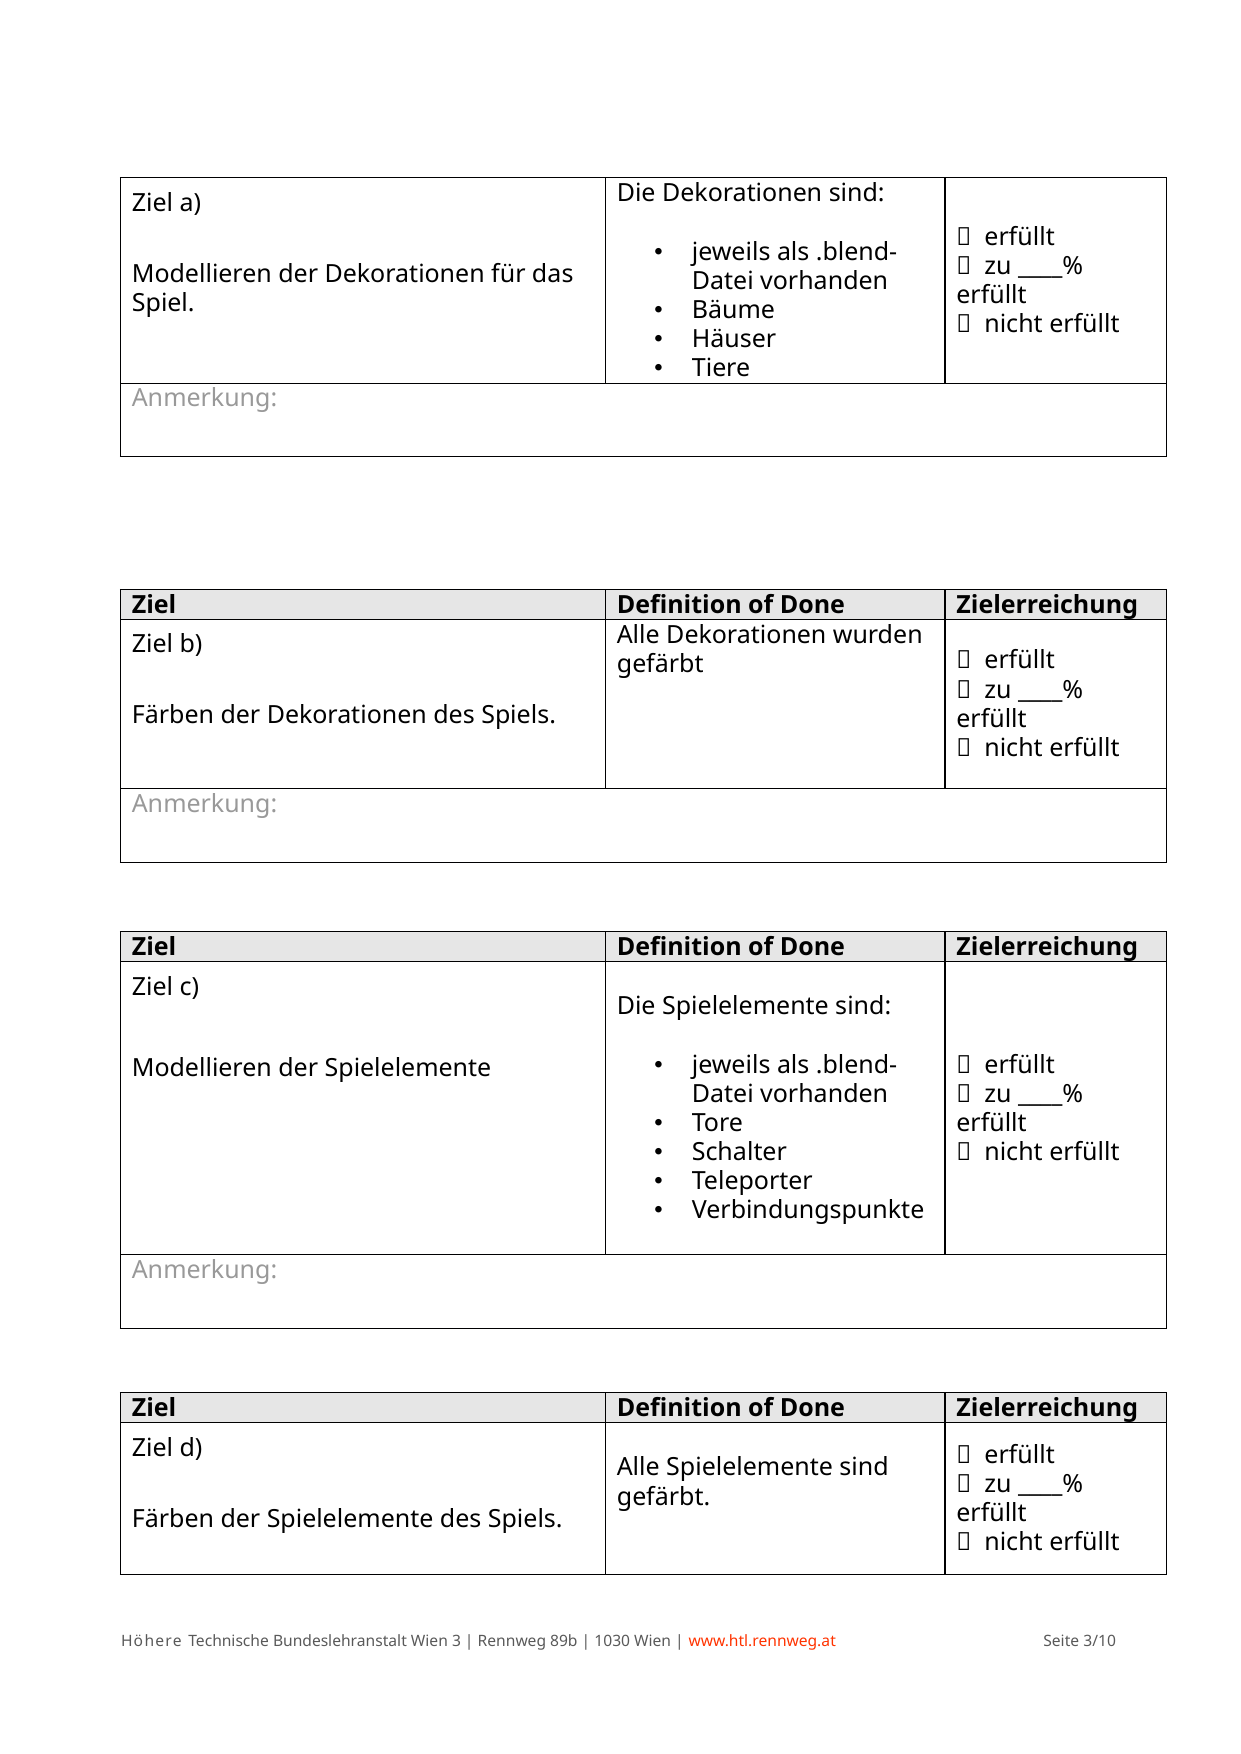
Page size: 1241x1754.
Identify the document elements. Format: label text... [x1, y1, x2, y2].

table_cell Anmerkung: [121, 384, 1166, 456]
table_header Definition of Done [606, 1393, 944, 1422]
table_cell Alle Dekorationen wurden gefärbt [606, 620, 944, 788]
table_header Definition of Done [606, 590, 944, 619]
table_cell Alle Spielelemente sind gefärbt. [606, 1423, 944, 1573]
table_cell Die Dekorationen sind: jeweils als .blend-Datei vorhanden Bäume Häuser Tiere [606, 178, 944, 382]
table_cell Anmerkung: [121, 1255, 1166, 1328]
table_cell  erfüllt  zu ____% erfüllt  nicht erfüllt [946, 620, 1166, 788]
table_cell Ziel c) Modellieren der Spielelemente [121, 962, 605, 1254]
table_header Ziel [121, 590, 605, 619]
table_cell Ziel b) Färben der Dekorationen des Spiels. [121, 620, 605, 788]
table_cell Ziel d) Färben der Spielelemente des Spiels. [121, 1423, 605, 1573]
table_cell Die Spielelemente sind: jeweils als .blend-Datei vorhanden Tore Schalter Teleporter Verbindungspunkte [606, 962, 944, 1254]
table_header Zielerreichung [946, 590, 1166, 619]
table_cell Anmerkung: [121, 789, 1166, 862]
table_header Zielerreichung [946, 1393, 1166, 1422]
table_header Definition of Done [606, 932, 944, 961]
table_header Ziel [121, 1393, 605, 1422]
table_cell  erfüllt  zu ____% erfüllt  nicht erfüllt [946, 962, 1166, 1254]
table_header Zielerreichung [946, 932, 1166, 961]
table_header Ziel [121, 932, 605, 961]
table_cell  erfüllt  zu ____% erfüllt  nicht erfüllt [946, 178, 1166, 382]
table_cell  erfüllt  zu ____% erfüllt  nicht erfüllt [946, 1423, 1166, 1573]
table_cell Ziel a) Modellieren der Dekorationen für das Spiel. [121, 178, 605, 382]
